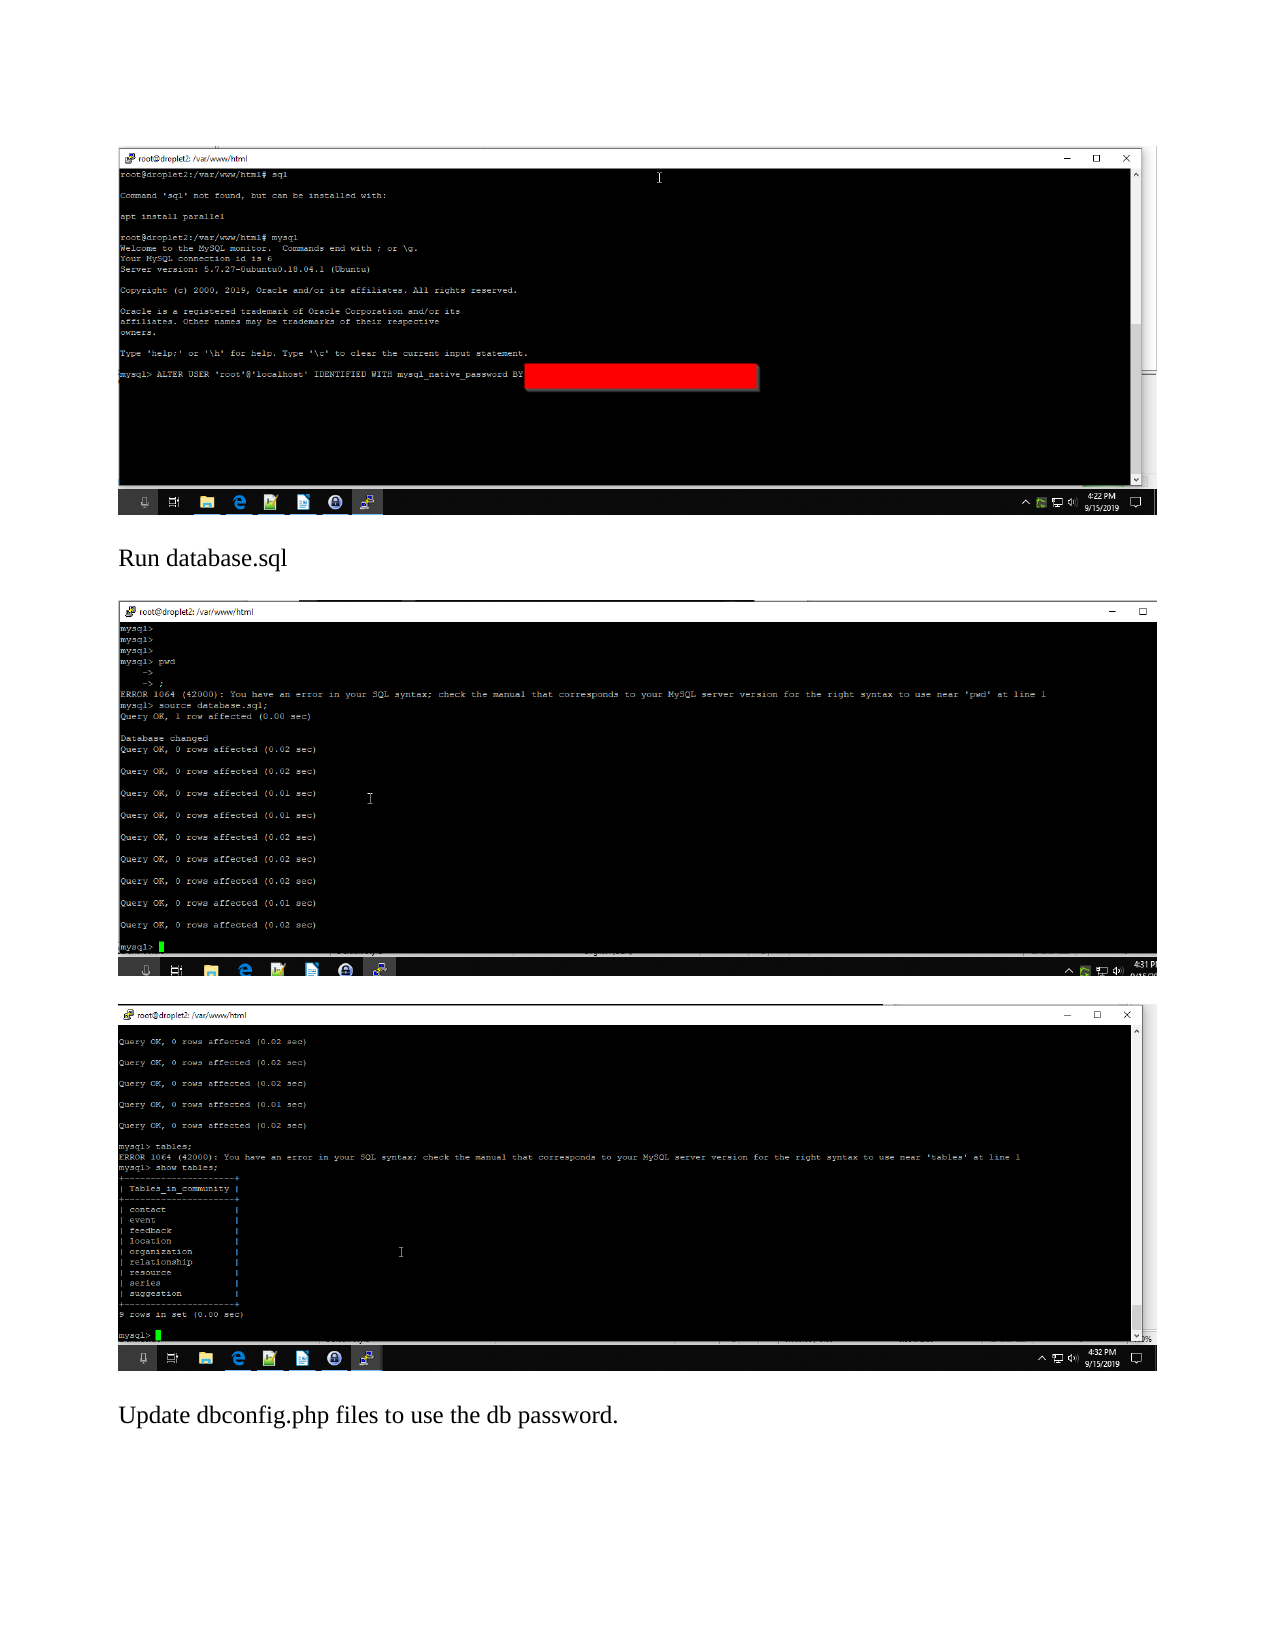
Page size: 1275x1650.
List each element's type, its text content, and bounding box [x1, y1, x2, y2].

picture [118, 600, 1157, 976]
text Run database.sql [118, 543, 1157, 572]
picture [118, 1004, 1157, 1371]
text Update dbconfig.php files to use the db password. [118, 1400, 1157, 1428]
picture [118, 146, 1157, 515]
